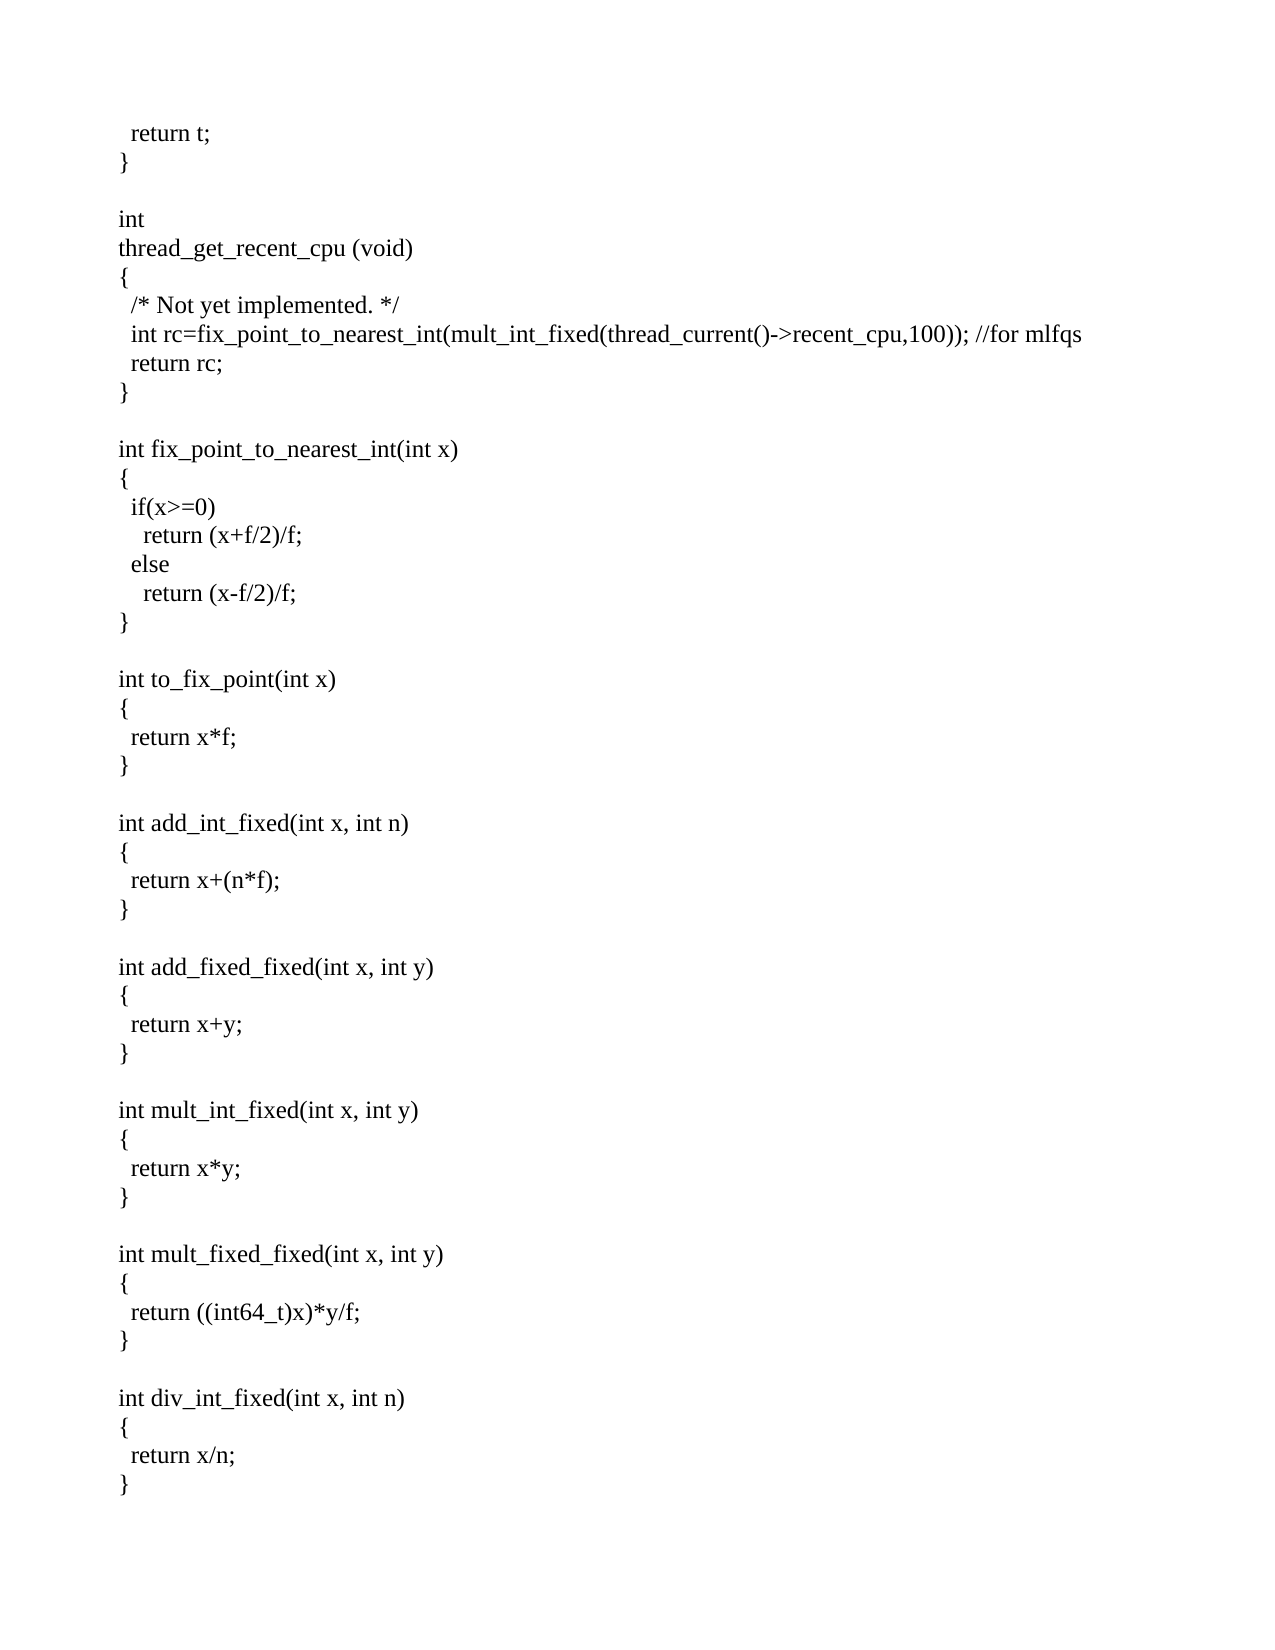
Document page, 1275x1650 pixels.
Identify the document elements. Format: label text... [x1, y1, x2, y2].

text return (x+f/2)/f; [118, 521, 1157, 549]
text } [118, 1469, 1157, 1498]
text } [118, 894, 1157, 923]
text return x*y; [118, 1153, 1157, 1182]
text int add_fixed_fixed(int x, int y) [118, 952, 1157, 981]
text return ((int64_t)x)*y/f; [118, 1297, 1157, 1326]
text else [118, 549, 1157, 578]
text if(x>=0) [118, 492, 1157, 521]
text { [118, 1268, 1157, 1297]
text } [118, 377, 1157, 406]
text } [118, 1326, 1157, 1354]
text int rc=fix_point_to_nearest_int(mult_int_fixed(thread_current()->recent_cpu,100)); //for mlfqs [118, 319, 1157, 348]
text return t; [118, 118, 1157, 147]
text return x+y; [118, 1009, 1157, 1038]
text return x/n; [118, 1441, 1157, 1469]
text int fix_point_to_nearest_int(int x) [118, 434, 1157, 463]
text } [118, 1182, 1157, 1211]
text int [118, 204, 1157, 233]
text return rc; [118, 348, 1157, 377]
text int to_fix_point(int x) [118, 664, 1157, 693]
text { [118, 1124, 1157, 1153]
text { [118, 837, 1157, 866]
text { [118, 981, 1157, 1009]
text return x*f; [118, 722, 1157, 751]
text { [118, 693, 1157, 722]
text } [118, 607, 1157, 636]
text int div_int_fixed(int x, int n) [118, 1383, 1157, 1412]
text int mult_fixed_fixed(int x, int y) [118, 1239, 1157, 1268]
text int mult_int_fixed(int x, int y) [118, 1096, 1157, 1124]
text { [118, 262, 1157, 291]
text { [118, 463, 1157, 492]
text int add_int_fixed(int x, int n) [118, 808, 1157, 837]
text { [118, 1412, 1157, 1441]
text } [118, 147, 1157, 176]
text } [118, 751, 1157, 779]
text return x+(n*f); [118, 866, 1157, 894]
text } [118, 1038, 1157, 1067]
text return (x-f/2)/f; [118, 578, 1157, 607]
text /* Not yet implemented. */ [118, 291, 1157, 319]
text thread_get_recent_cpu (void) [118, 233, 1157, 262]
